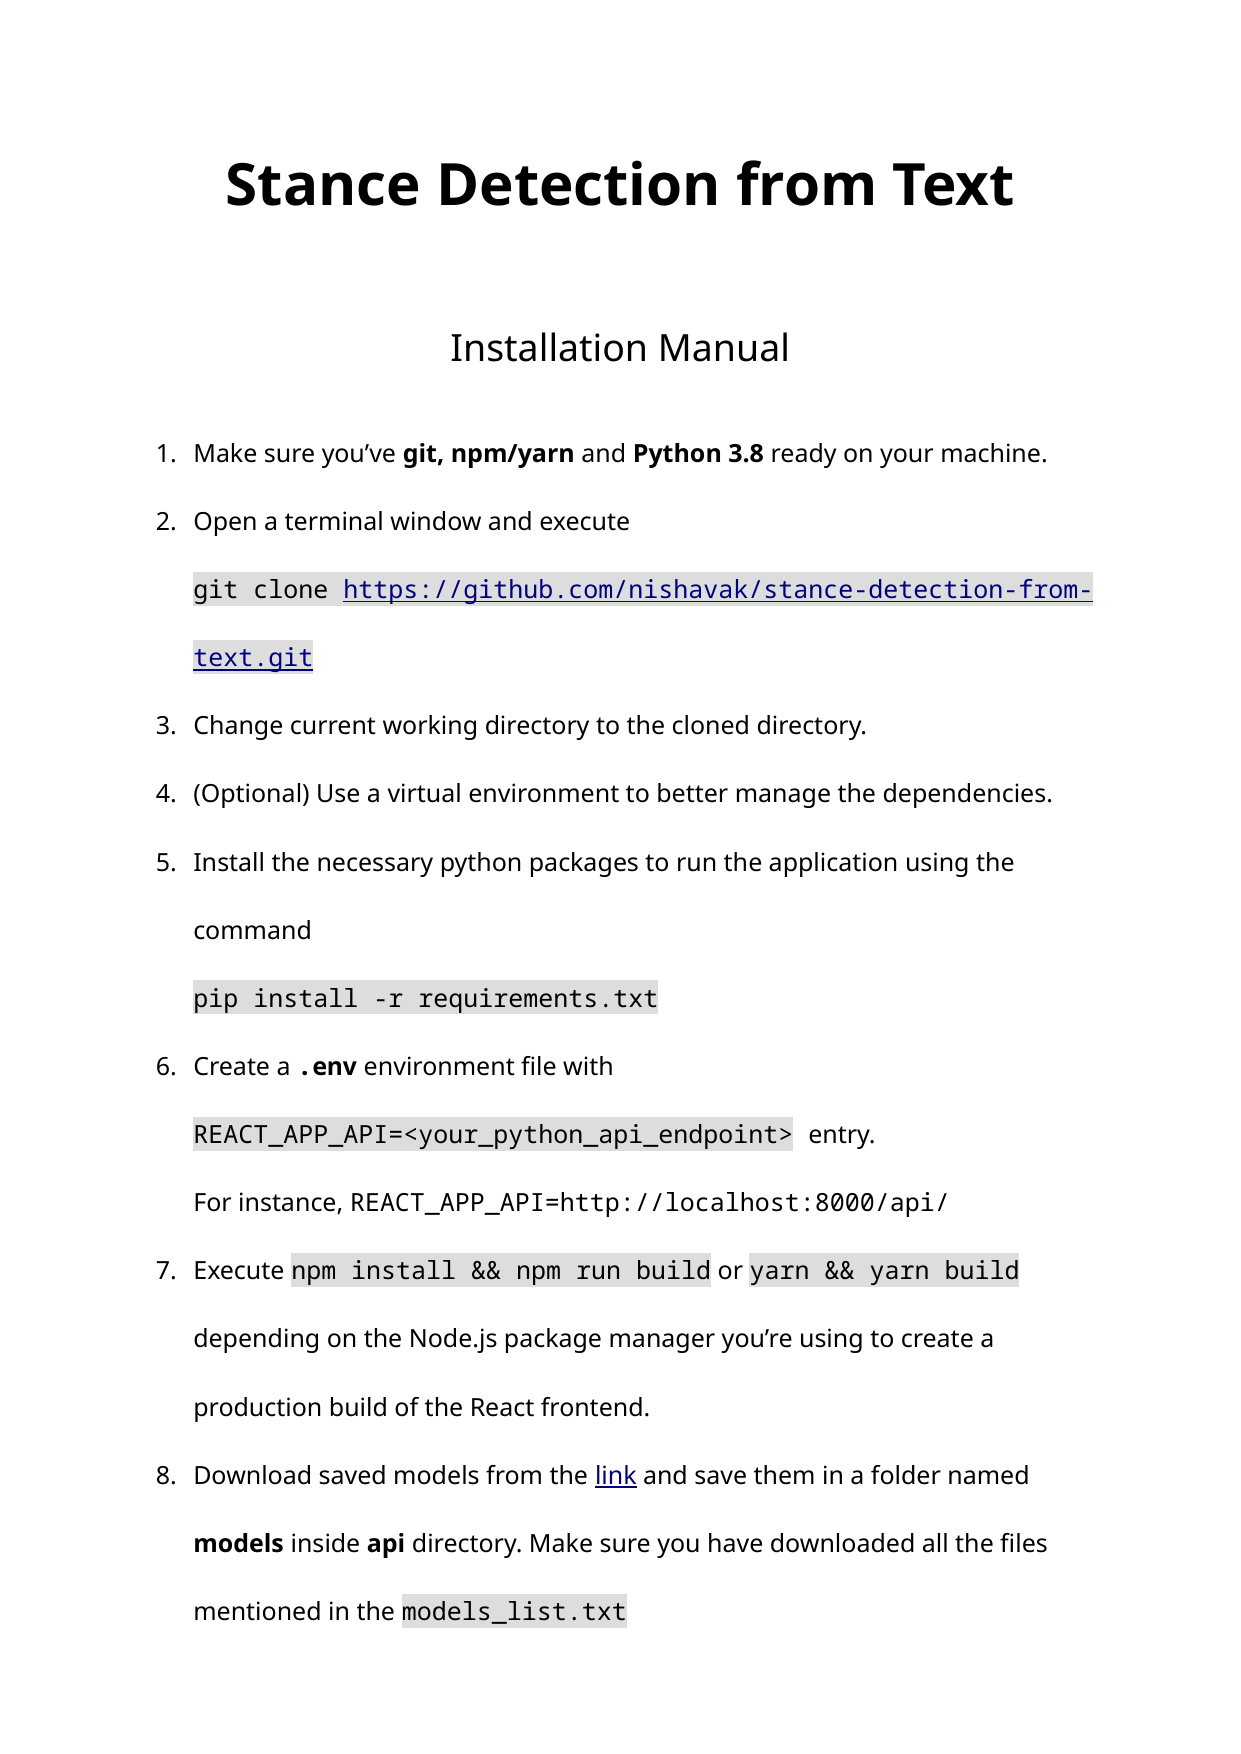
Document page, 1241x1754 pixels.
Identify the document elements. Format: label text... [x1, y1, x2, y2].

list Install the necessary python packages to run the application using the command pip install -r requirements.txt [156, 844, 1122, 1014]
list Download saved models from the link and save them in a folder named models inside api directory. Make sure you have downloaded all the files mentioned in the models_list.txt [156, 1457, 1122, 1628]
subtitle Installation Manual [118, 321, 1122, 372]
list (Optional) Use a virtual environment to better manage the dependencies. [156, 776, 1122, 810]
list Create a .env environment file with REACT_APP_API=<your_python_api_endpoint> entry. For instance, REACT_APP_API=http://localhost:8000/api/ [156, 1048, 1122, 1219]
list Change current working directory to the cloned directory. [156, 708, 1122, 742]
title Stance Detection from Text [118, 143, 1122, 223]
list Make sure you’ve git, npm/yarn and Python 3.8 ready on your machine. [156, 435, 1122, 469]
list Open a terminal window and execute git clone https://github.com/nishavak/stance-detection-from-text.git [156, 503, 1122, 674]
list Execute npm install && npm run build or yarn && yarn build depending on the Node.js package manager you’re using to create a production build of the React frontend. [156, 1253, 1122, 1423]
